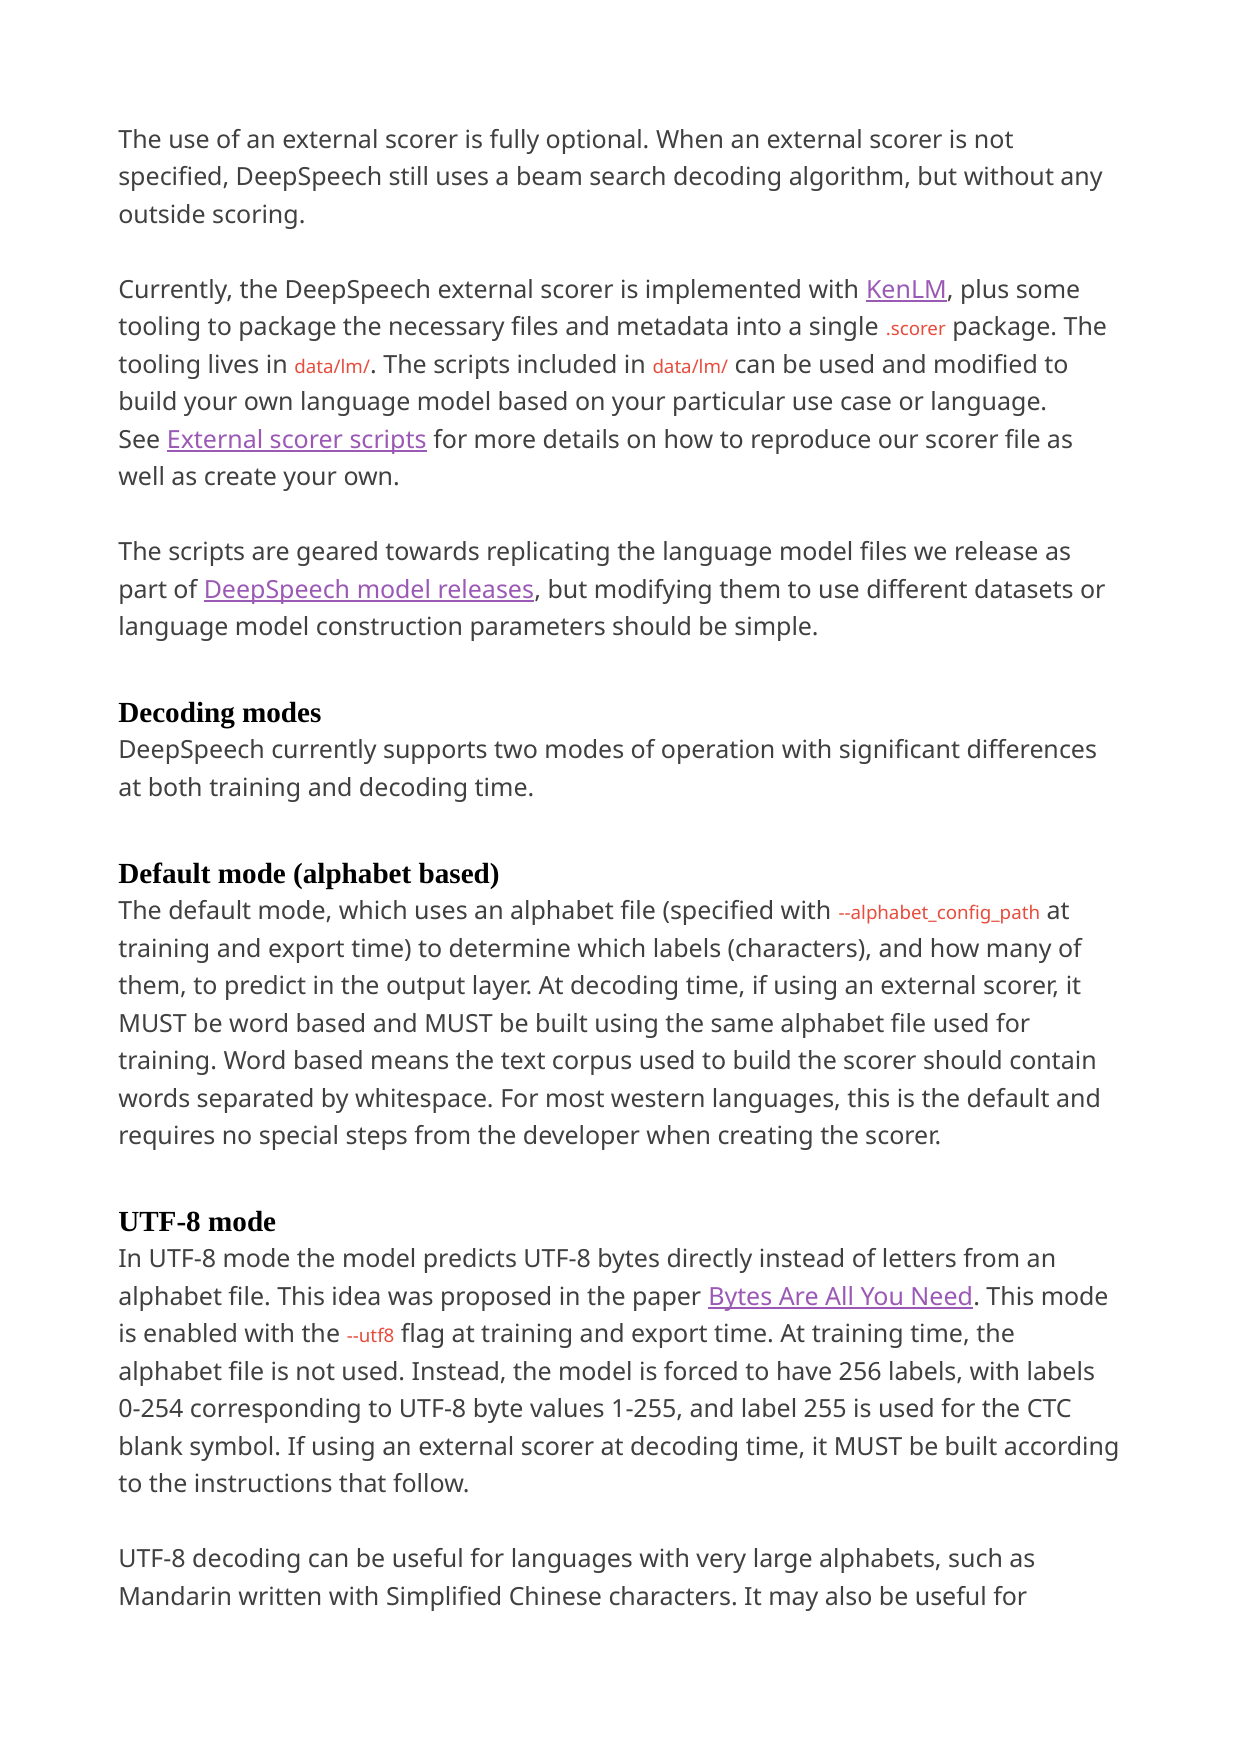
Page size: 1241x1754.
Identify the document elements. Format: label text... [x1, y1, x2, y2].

text In UTF-8 mode the model predicts UTF-8 bytes directly instead of letters from an alphabet file. This idea was proposed in the paper Bytes Are All You Need. This mode is enabled with the --utf8 flag at training and export time. At training time, the alphabet file is not used. Instead, the model is forced to have 256 labels, with labels 0-254 corresponding to UTF-8 byte values 1-255, and label 255 is used for the CTC blank symbol. If using an external scorer at decoding time, it MUST be built according to the instructions that follow. [118, 1237, 1122, 1500]
subtitle Decoding modes [118, 695, 1122, 729]
text The scripts are geared towards replicating the language model files we release as part of DeepSpeech model releases, but modifying them to use different datasets or language model construction parameters should be simple. [118, 531, 1122, 643]
text The default mode, which uses an alphabet file (specified with --alphabet_config_path at training and export time) to determine which labels (characters), and how many of them, to predict in the output layer. At decoding time, if using an external scorer, it MUST be word based and MUST be built using the same alphabet file used for training. Word based means the text corpus used to build the scorer should contain words separated by whitespace. For most western languages, this is the default and requires no special steps from the developer when creating the scorer. [118, 889, 1122, 1152]
subtitle Default mode (alphabet based) [118, 856, 1122, 889]
text UTF-8 decoding can be useful for languages with very large alphabets, such as Mandarin written with Simplified Chinese characters. It may also be useful for [118, 1537, 1122, 1612]
text Currently, the DeepSpeech external scorer is implemented with KenLM, plus some tooling to package the necessary files and metadata into a single .scorer package. The tooling lives in data/lm/. The scripts included in data/lm/ can be used and modified to build your own language model based on your particular use case or language. See External scorer scripts for more details on how to reproduce our scorer file as well as create your own. [118, 268, 1122, 493]
text DeepSpeech currently supports two modes of operation with significant differences at both training and decoding time. [118, 729, 1122, 804]
text The use of an external scorer is fully optional. When an external scorer is not specified, DeepSpeech still uses a beam search decoding algorithm, but without any outside scoring. [118, 118, 1122, 231]
subtitle UTF-8 mode [118, 1204, 1122, 1237]
